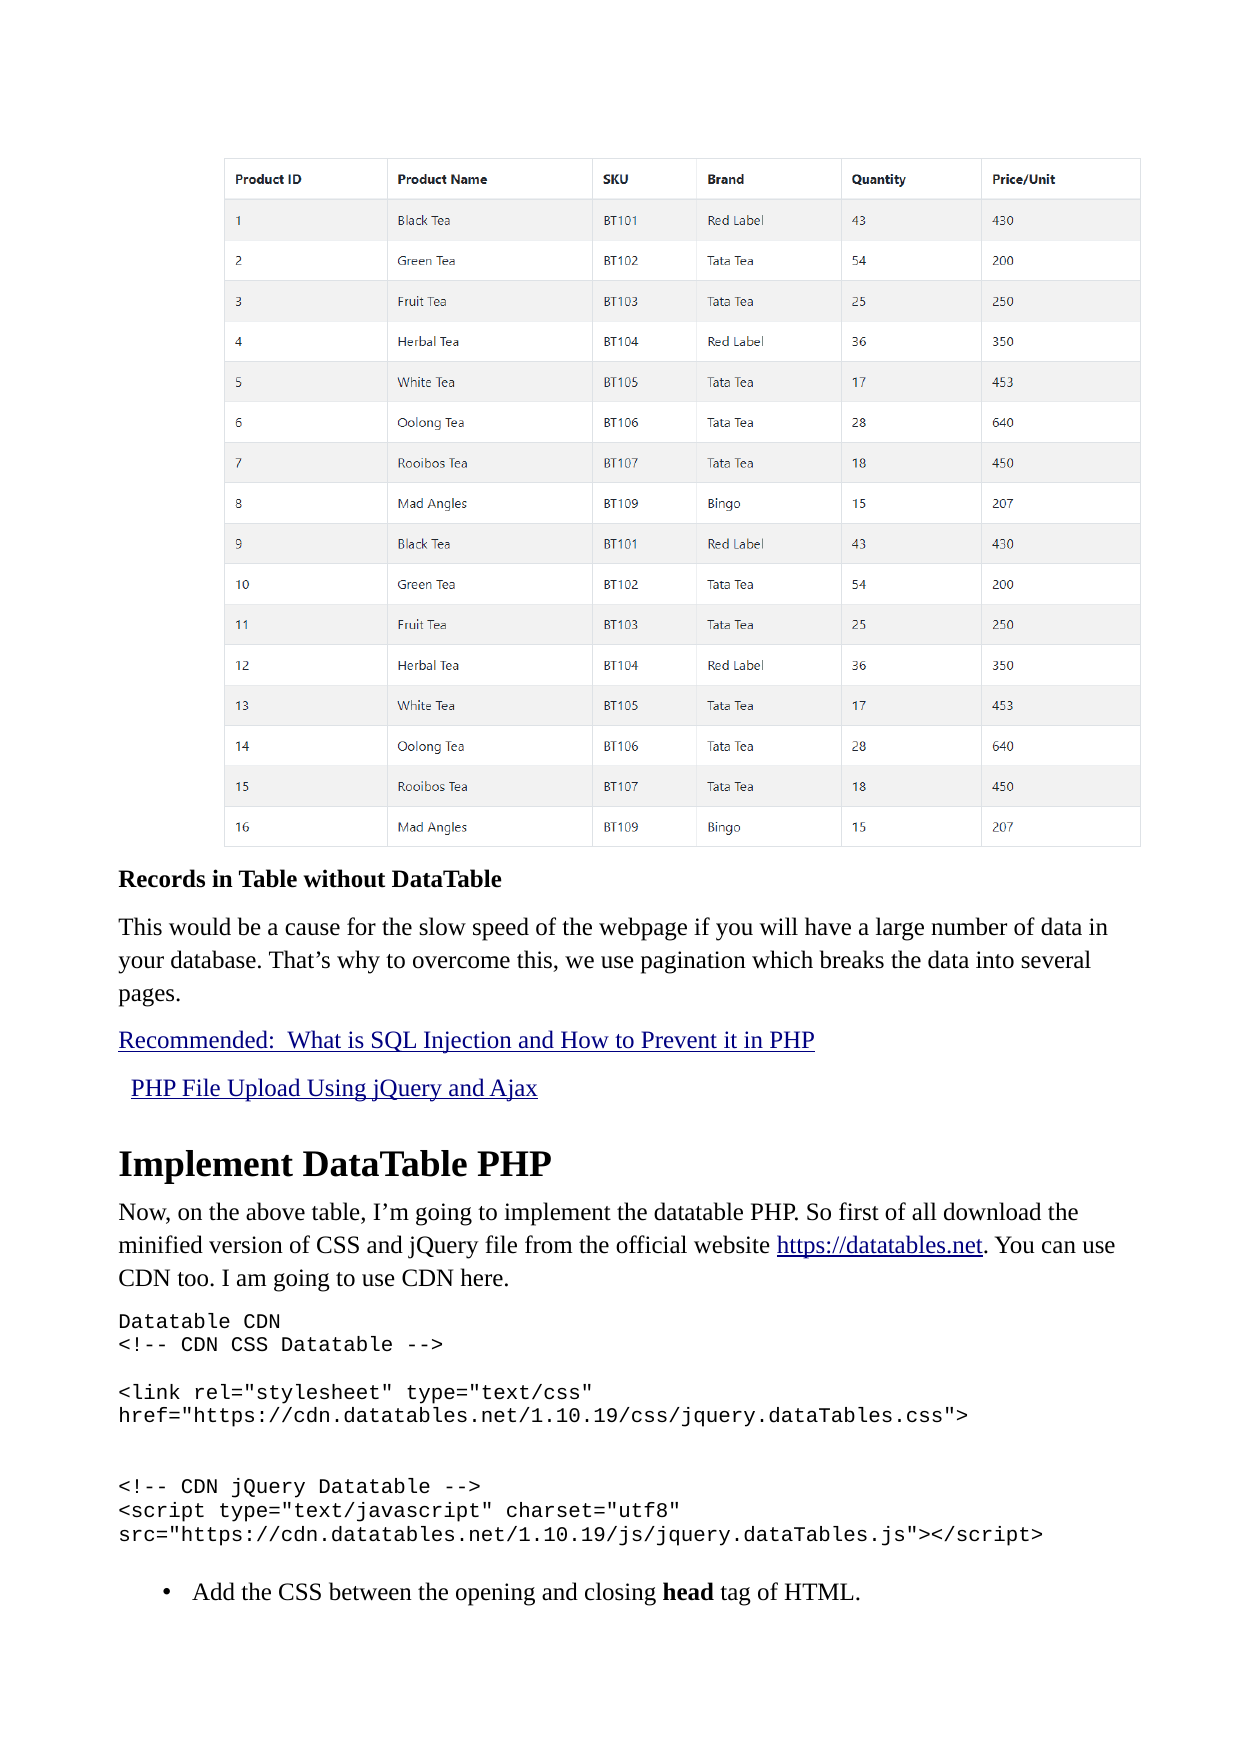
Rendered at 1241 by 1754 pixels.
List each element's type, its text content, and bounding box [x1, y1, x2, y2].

text Datatable CDN [118, 1311, 1122, 1334]
text Recommended: What is SQL Injection and How to Prevent it in PHP [118, 1026, 1122, 1054]
list Add the CSS between the opening and closing head tag of HTML. [162, 1577, 1122, 1606]
text <!-- CDN CSS Datatable --> [118, 1334, 1122, 1358]
text <link rel="stylesheet" type="text/css" href="https://cdn.datatables.net/1.10.19/css/jquery.dataTables.css"> [118, 1382, 1122, 1429]
text Records in Table without DataTable [118, 860, 1122, 893]
text PHP File Upload Using jQuery and Ajax [131, 1073, 1109, 1102]
text <!-- CDN jQuery Datatable --> [118, 1476, 1122, 1500]
subtitle Implement DataTable PHP [118, 1142, 1122, 1185]
picture [118, 118, 1241, 860]
text <script type="text/javascript" charset="utf8" src="https://cdn.datatables.net/1.10.19/js/jquery.dataTables.js"></script> [118, 1500, 1122, 1547]
text This would be a cause for the slow speed of the webpage if you will have a large number of data in your database. That’s why to overcome this, we use pagination which breaks the data into several pages. [118, 912, 1122, 1007]
text Now, on the above table, I’m going to implement the datatable PHP. So first of all download the minified version of CSS and jQuery file from the official website https://datatables.net. You can use CDN too. I am going to use CDN here. [118, 1197, 1122, 1292]
